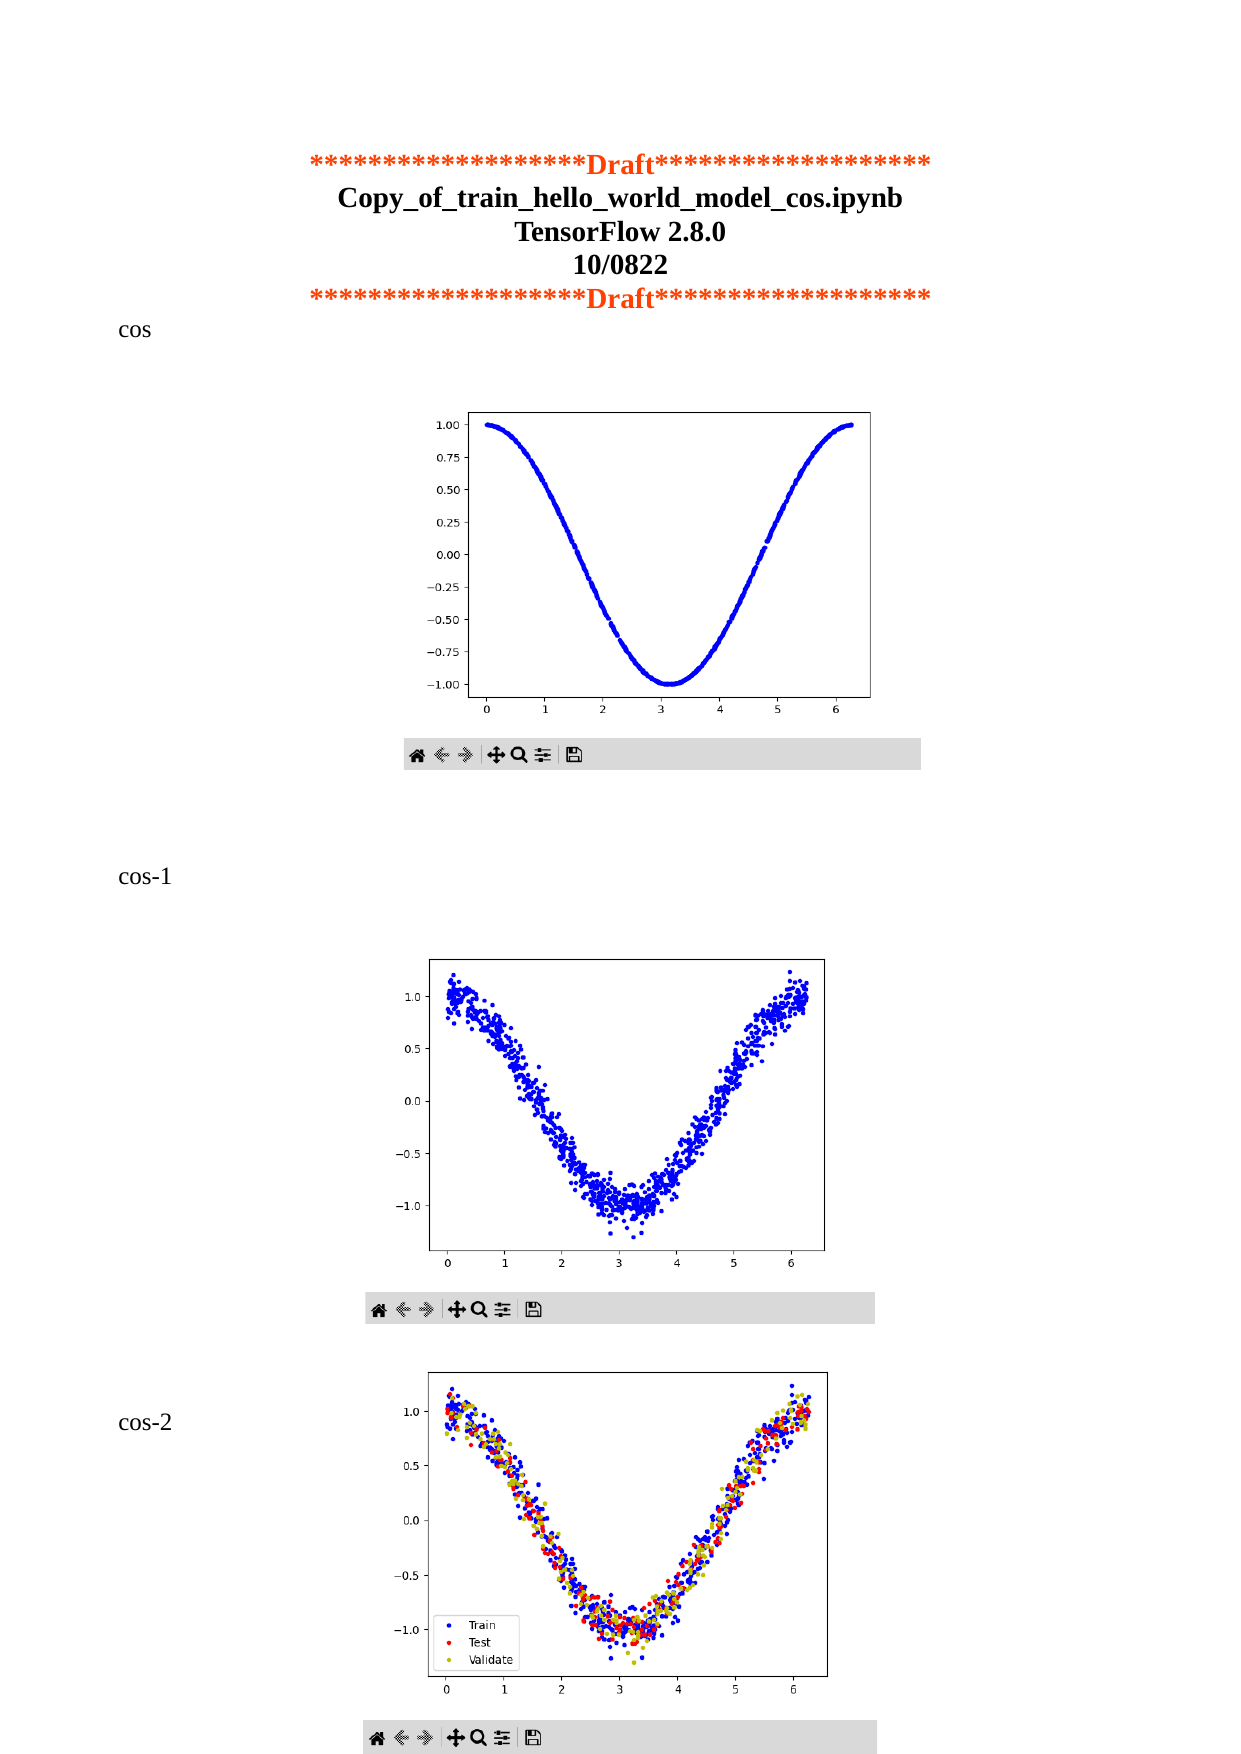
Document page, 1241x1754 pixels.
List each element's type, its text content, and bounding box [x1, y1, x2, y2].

text cos [118, 314, 1122, 343]
text *******************Draft******************* [118, 147, 1122, 180]
text TensorFlow 2.8.0 [118, 214, 1122, 247]
text *******************Draft******************* [118, 281, 1122, 314]
text [878, 1407, 1122, 1436]
text cos-2 [118, 1407, 363, 1436]
picture [403, 367, 921, 770]
text 10/0822 [118, 247, 1122, 281]
picture [363, 913, 878, 1754]
text cos-1 [118, 861, 1122, 889]
text Copy_of_train_hello_world_model_cos.ipynb [118, 180, 1122, 214]
